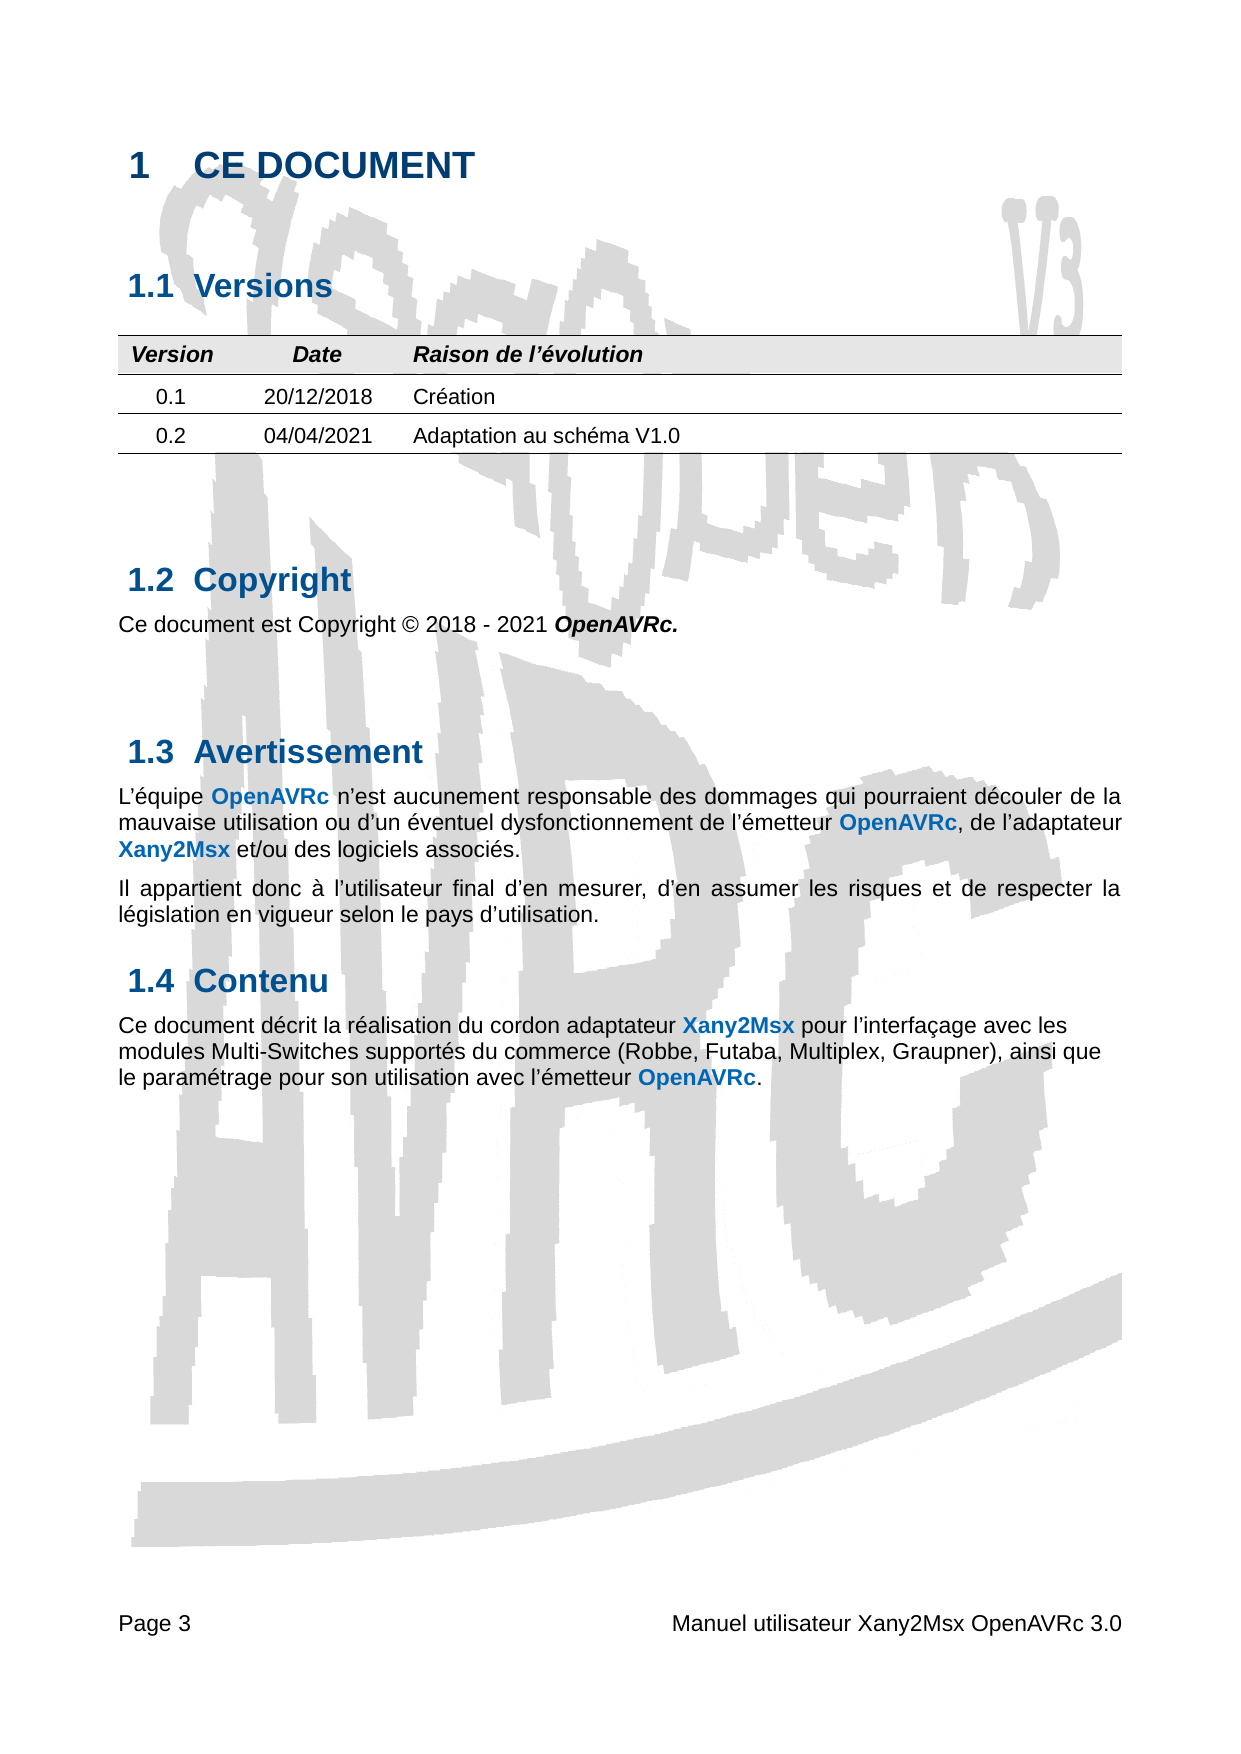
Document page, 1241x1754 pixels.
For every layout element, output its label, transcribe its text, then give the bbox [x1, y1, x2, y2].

table_cell 04/04/2021 [236, 414, 400, 452]
subtitle Copyright [118, 560, 1122, 599]
subtitle Avertissement [118, 732, 1122, 770]
table_cell 0.2 [118, 414, 236, 452]
text Il appartient donc à l’utilisateur final d’en mesurer, d’en assumer les risques et de respecter la législation en vigueur selon le pays d’utilisation. [118, 874, 1122, 927]
table_cell Adaptation au schéma V1.0 [400, 414, 1122, 452]
table_cell 0.1 [118, 375, 236, 413]
table_cell 20/12/2018 [236, 375, 400, 413]
table_header Date [236, 336, 400, 373]
table_cell Création [400, 375, 1122, 413]
text L’équipe OpenAVRc n’est aucunement responsable des dommages qui pourraient découler de la mauvaise utilisation ou d’un éventuel dysfonctionnement de l’émetteur OpenAVRc, de l’adaptateur Xany2Msx et/ou des logiciels associés. [118, 783, 1122, 862]
text Ce document décrit la réalisation du cordon adaptateur Xany2Msx pour l’interfaçage avec les modules Multi-Switches supportés du commerce (Robbe, Futaba, Multiplex, Graupner), ainsi que le paramétrage pour son utilisation avec l’émetteur OpenAVRc. [118, 1012, 1122, 1091]
table_header Version [118, 336, 236, 373]
subtitle Contenu [118, 961, 1122, 999]
subtitle Versions [118, 266, 1122, 305]
text Ce document est Copyright © 2018 - 2021 OpenAVRc. [118, 611, 1122, 638]
subtitle CE DOCUMENT [118, 143, 1122, 187]
table_header Raison de l’évolution [400, 336, 1122, 373]
